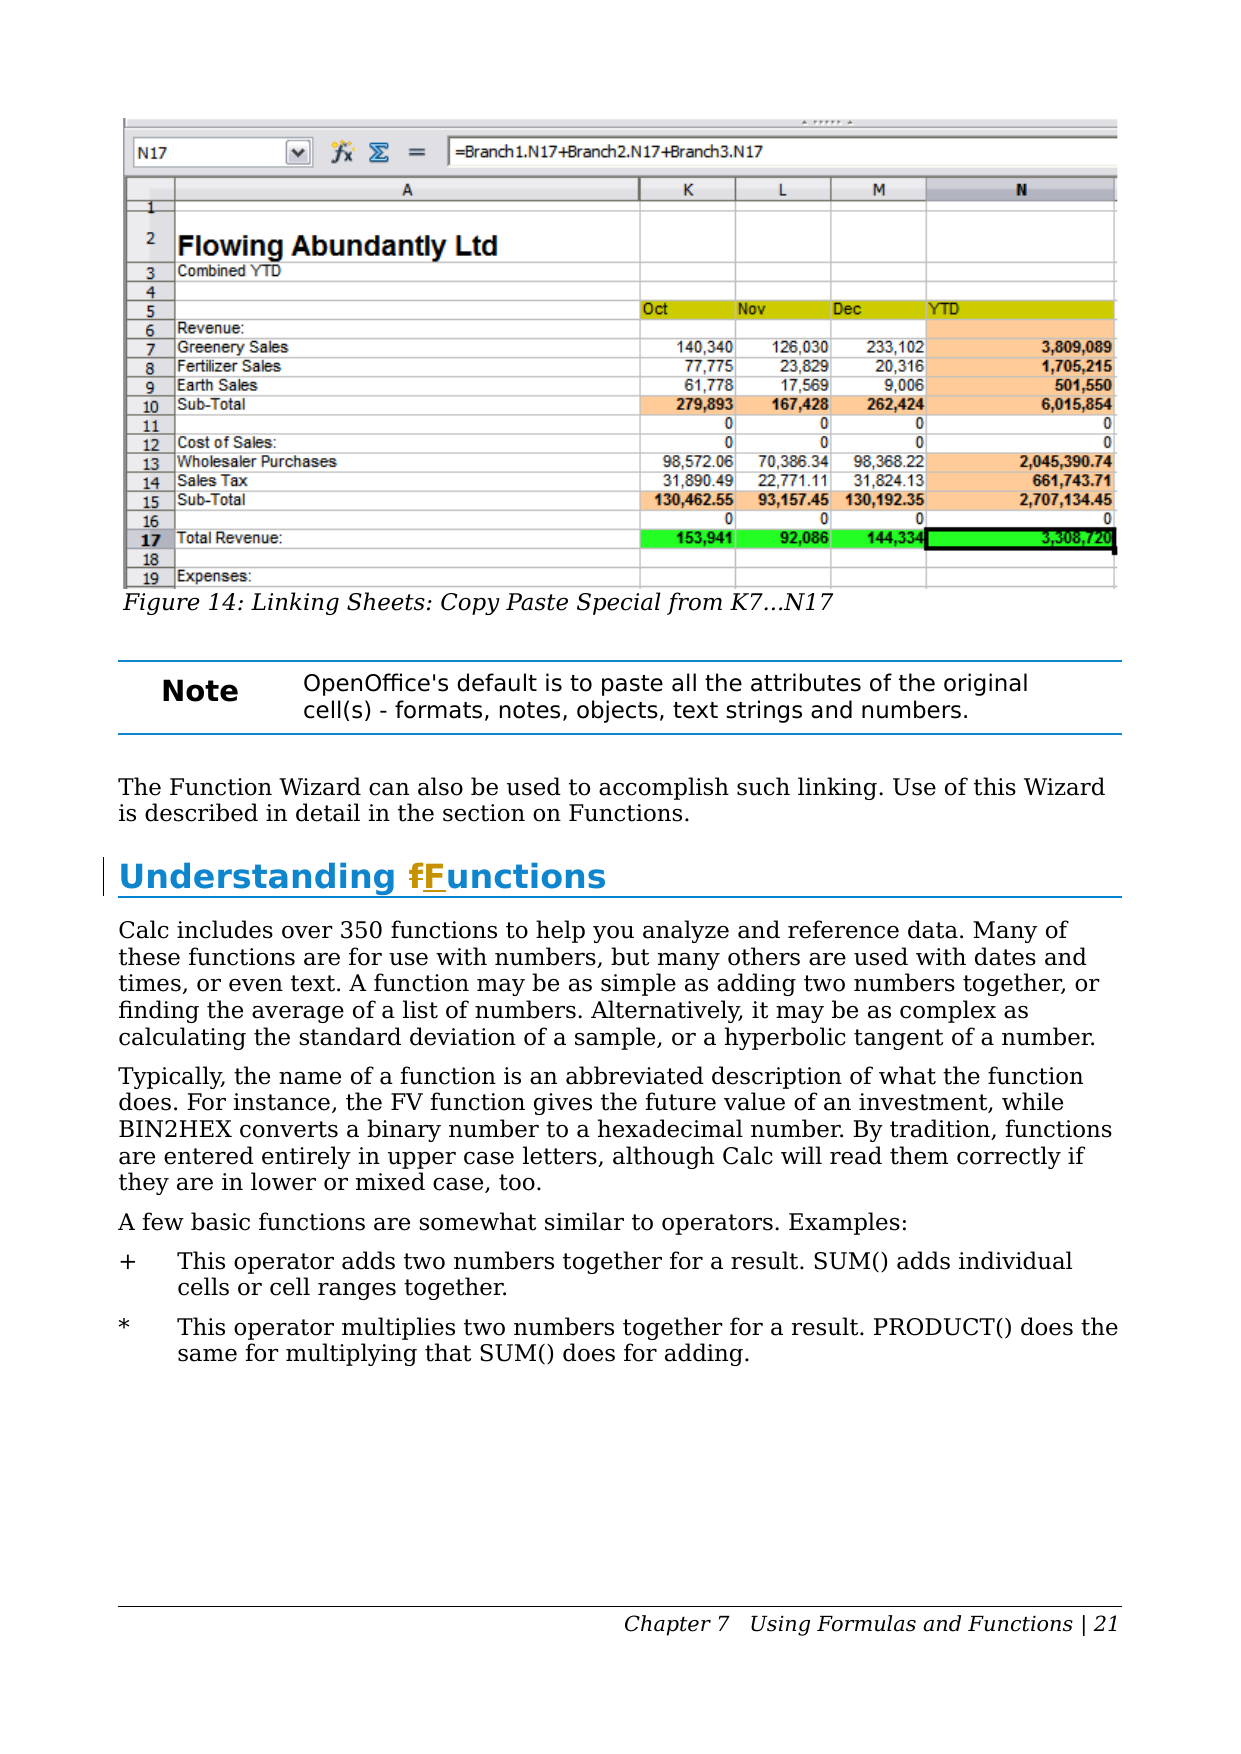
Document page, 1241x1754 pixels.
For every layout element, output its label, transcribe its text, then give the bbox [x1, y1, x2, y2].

table_cell * [118, 1314, 177, 1379]
subtitle Understanding Functions [118, 857, 1122, 896]
table_header This operator adds two numbers together for a result. SUM() adds individual cells or cell ranges together. [177, 1248, 1122, 1314]
list The Function Wizard can also be used to accomplish such linking. Use of this Wizard is described in detail in the section on Functions. [118, 774, 1122, 827]
text Typically, the name of a function is an abbreviated description of what the function does. For instance, the FV function gives the future value of an investment, while BIN2HEX converts a binary number to a hexadecimal number. By tradition, functions are entered entirely in upper case letters, although Calc will read them correctly if they are in lower or mixed case, too. [118, 1063, 1122, 1196]
table_header Note [118, 662, 281, 733]
table_header + [118, 1248, 177, 1314]
table_cell This operator multiplies two numbers together for a result. PRODUCT() does the same for multiplying that SUM() does for adding. [177, 1314, 1122, 1379]
text Figure 14: Linking Sheets: Copy Paste Special from K7...N17 [123, 589, 1117, 616]
picture [123, 118, 1118, 589]
table_header OpenOffice's default is to paste all the attributes of the original cell(s) - formats, notes, objects, text strings and numbers. [281, 662, 1122, 733]
text Calc includes over 350 functions to help you analyze and reference data. Many of these functions are for use with numbers, but many others are used with dates and times, or even text. A function may be as simple as adding two numbers together, or finding the average of a list of numbers. Alternatively, it may be as complex as calculating the standard deviation of a sample, or a hyperbolic tangent of a number. [118, 917, 1122, 1050]
text A few basic functions are somewhat similar to operators. Examples: [118, 1209, 1122, 1235]
